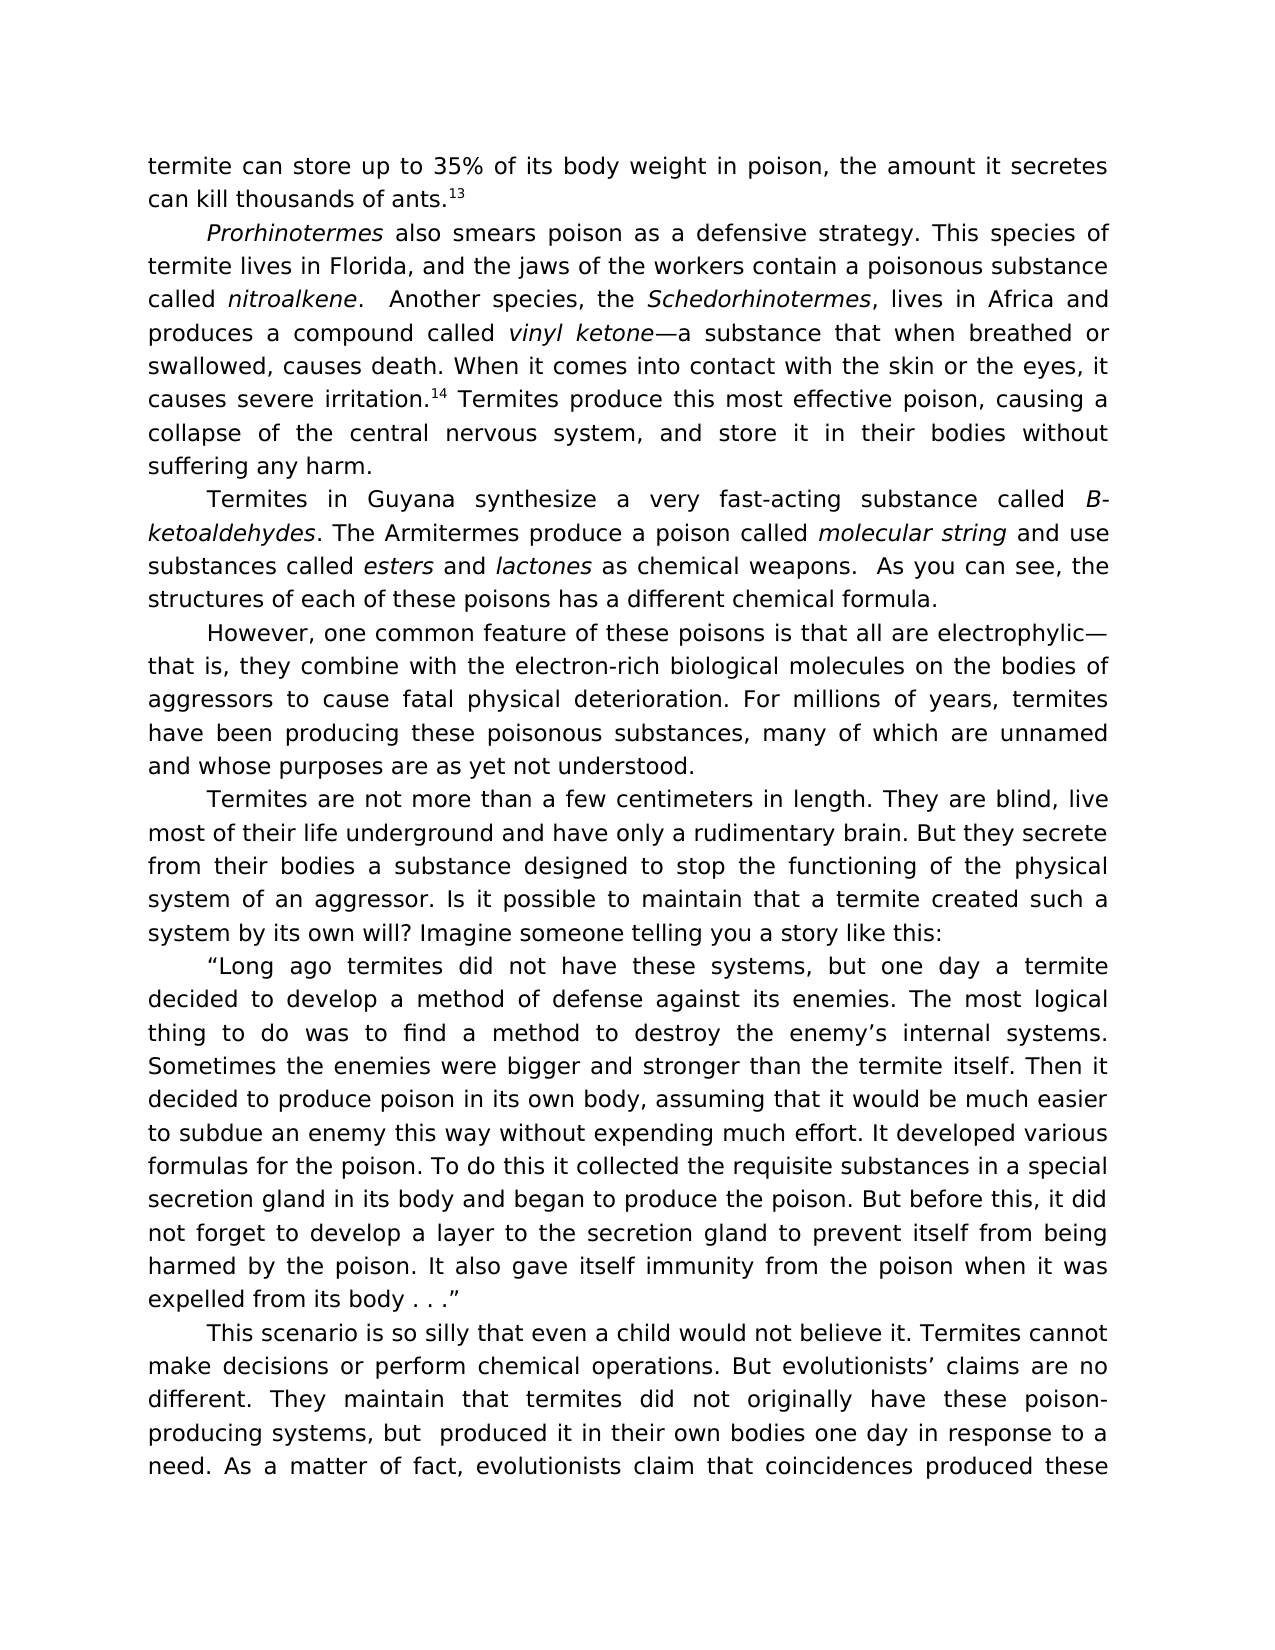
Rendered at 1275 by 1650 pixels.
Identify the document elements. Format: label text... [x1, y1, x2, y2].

text However, one common feature of these poisons is that all are electrophylic—that is, they combine with the electron-rich biological molecules on the bodies of aggressors to cause fatal physical deterioration. For millions of years, termites have been producing these poisonous substances, many of which are unnamed and whose purposes are as yet not understood. [148, 614, 1110, 781]
text “Long ago termites did not have these systems, but one day a termite decided to develop a method of defense against its enemies. The most logical thing to do was to find a method to destroy the enemy’s internal systems. Sometimes the enemies were bigger and stronger than the termite itself. Then it decided to produce poison in its own body, assuming that it would be much easier to subdue an enemy this way without expending much effort. It developed various formulas for the poison. To do this it collected the requisite substances in a special secretion gland in its body and began to produce the poison. But before this, it did not forget to develop a layer to the secretion gland to prevent itself from being harmed by the poison. It also gave itself immunity from the poison when it was expelled from its body . . .” [148, 948, 1110, 1314]
text Termites in Guyana synthesize a very fast-acting substance called B-ketoaldehydes. The Armitermes produce a poison called molecular string and use substances called esters and lactones as chemical weapons. As you can see, the structures of each of these poisons has a different chemical formula. [148, 481, 1110, 614]
text This scenario is so silly that even a child would not believe it. Termites cannot make decisions or perform chemical operations. But evolutionists’ claims are no different. They maintain that termites did not originally have these poison-producing systems, but produced it in their own bodies one day in response to a need. As a matter of fact, evolutionists claim that coincidences produced these [148, 1314, 1110, 1481]
text Prorhinotermes also smears poison as a defensive strategy. This species of termite lives in Florida, and the jaws of the workers contain a poisonous substance called nitroalkene. Another species, the Schedorhinotermes, lives in Africa and produces a compound called vinyl ketone—a substance that when breathed or swallowed, causes death. When it comes into contact with the skin or the eyes, it causes severe irritation. Termites produce this most effective poison, causing a collapse of the central nervous system, and store it in their bodies without suffering any harm. [148, 214, 1110, 481]
text termite can store up to 35% of its body weight in poison, the amount it secretes can kill thousands of ants. [148, 148, 1110, 214]
text Termites are not more than a few centimeters in length. They are blind, live most of their life underground and have only a rudimentary brain. But they secrete from their bodies a substance designed to stop the functioning of the physical system of an aggressor. Is it possible to maintain that a termite created such a system by its own will? Imagine someone telling you a story like this: [148, 781, 1110, 948]
